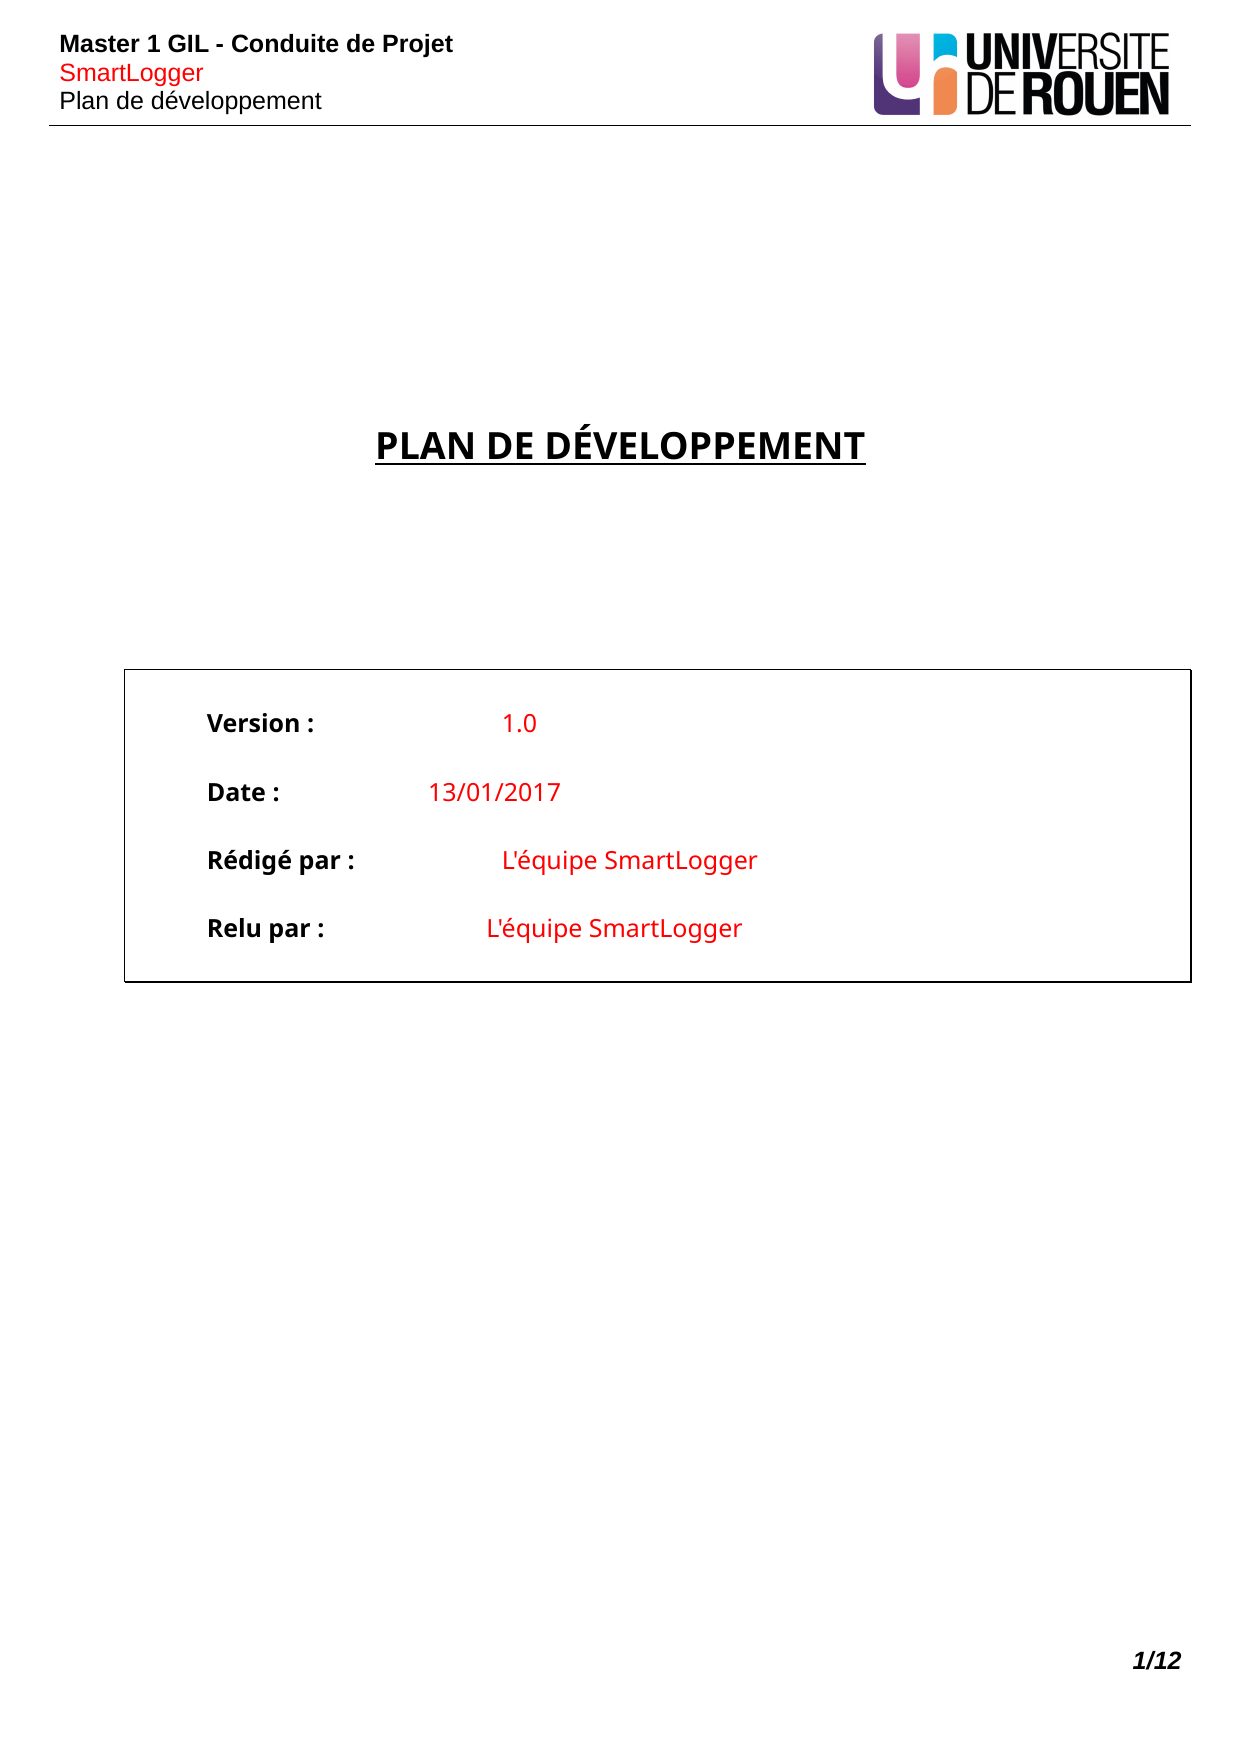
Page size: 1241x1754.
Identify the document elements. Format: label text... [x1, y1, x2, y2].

text Rédigé par : L'équipe SmartLogger [125, 839, 1190, 876]
subtitle PLAN DE DÉVELOPPEMENT [59, 419, 1181, 470]
text Version : 1.0 [125, 703, 1190, 740]
text Relu par : L'équipe SmartLogger [125, 907, 1190, 944]
text Date : 13/01/2017 [125, 771, 1190, 808]
picture [872, 32, 1170, 118]
